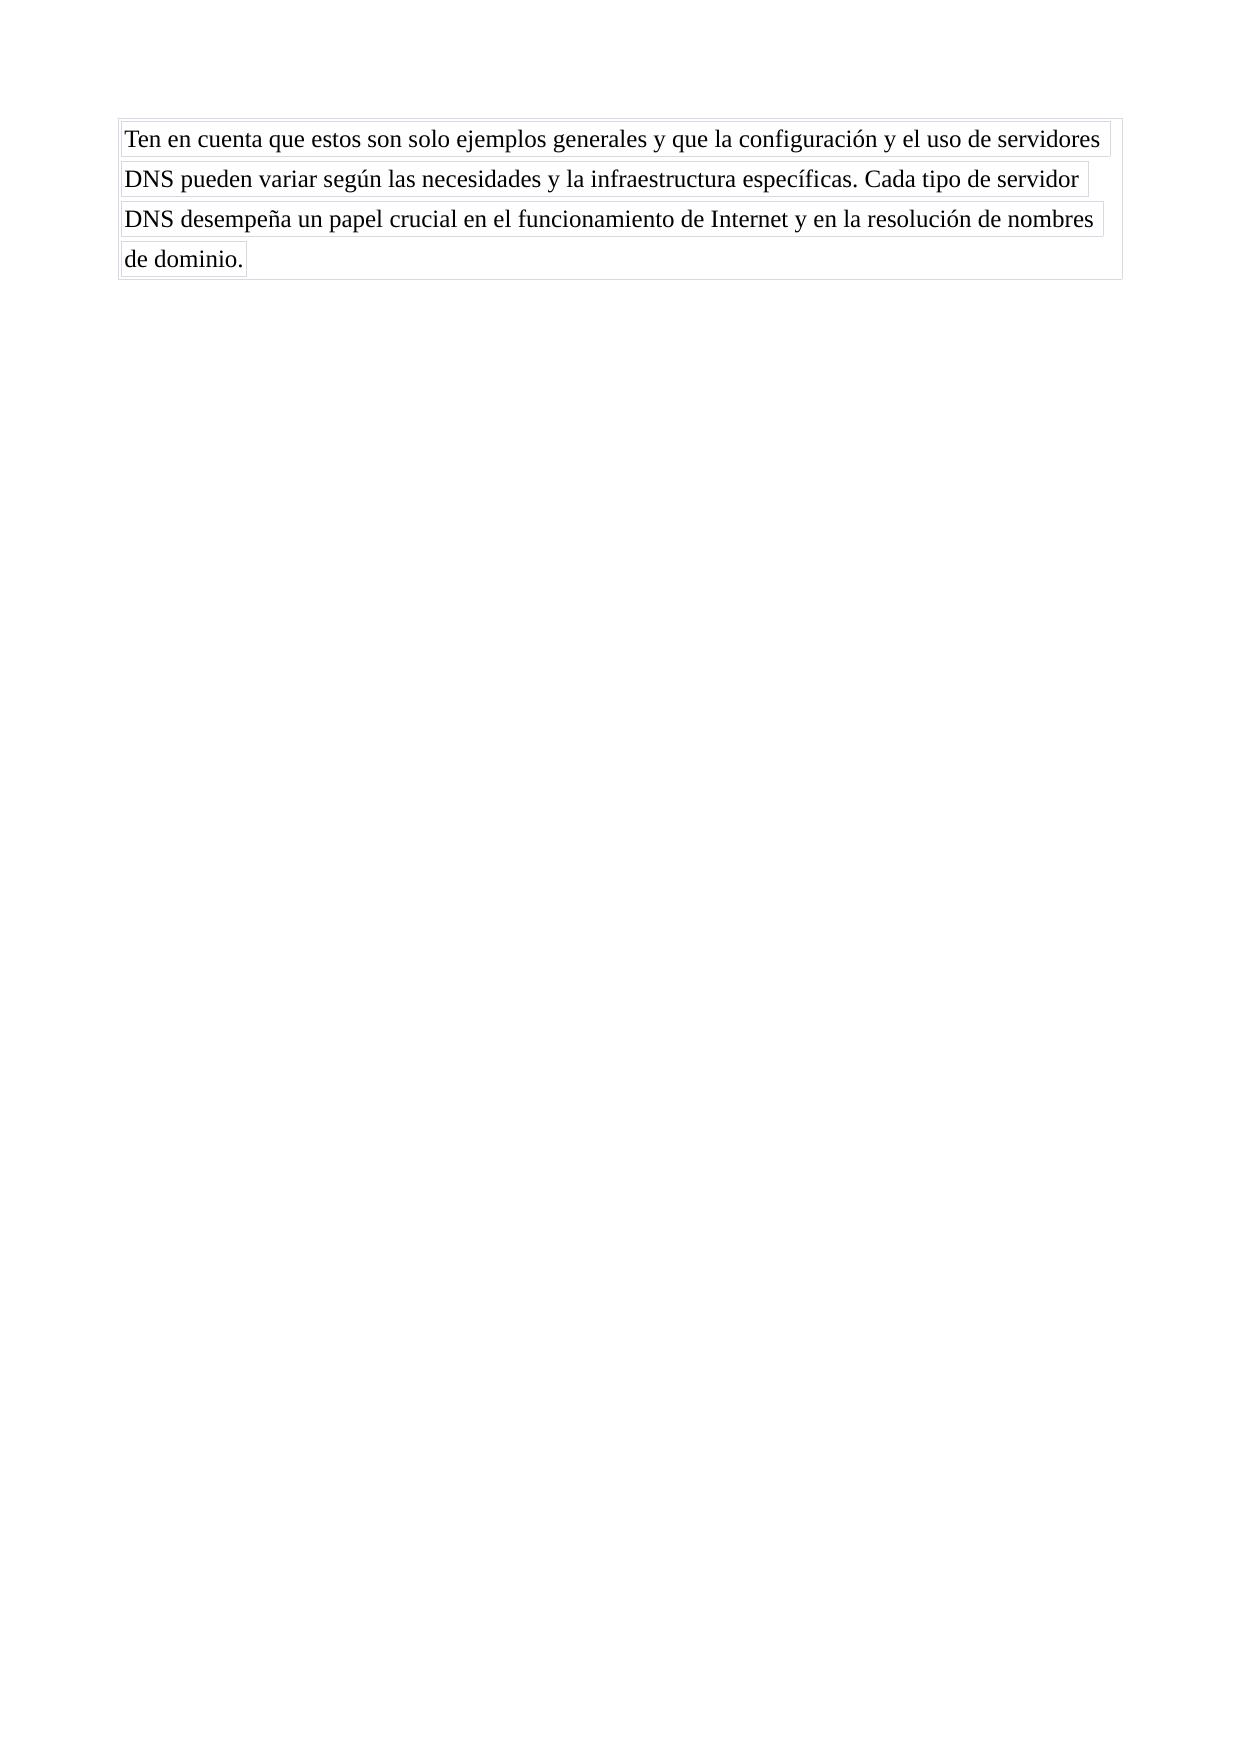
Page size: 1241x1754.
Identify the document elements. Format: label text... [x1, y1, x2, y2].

text Ten en cuenta que estos son solo ejemplos generales y que la configuración y el uso de servidores DNS pueden variar según las necesidades y la infraestructura específicas. Cada tipo de servidor DNS desempeña un papel crucial en el funcionamiento de Internet y en la resolución de nombres de dominio. [119, 119, 1122, 279]
